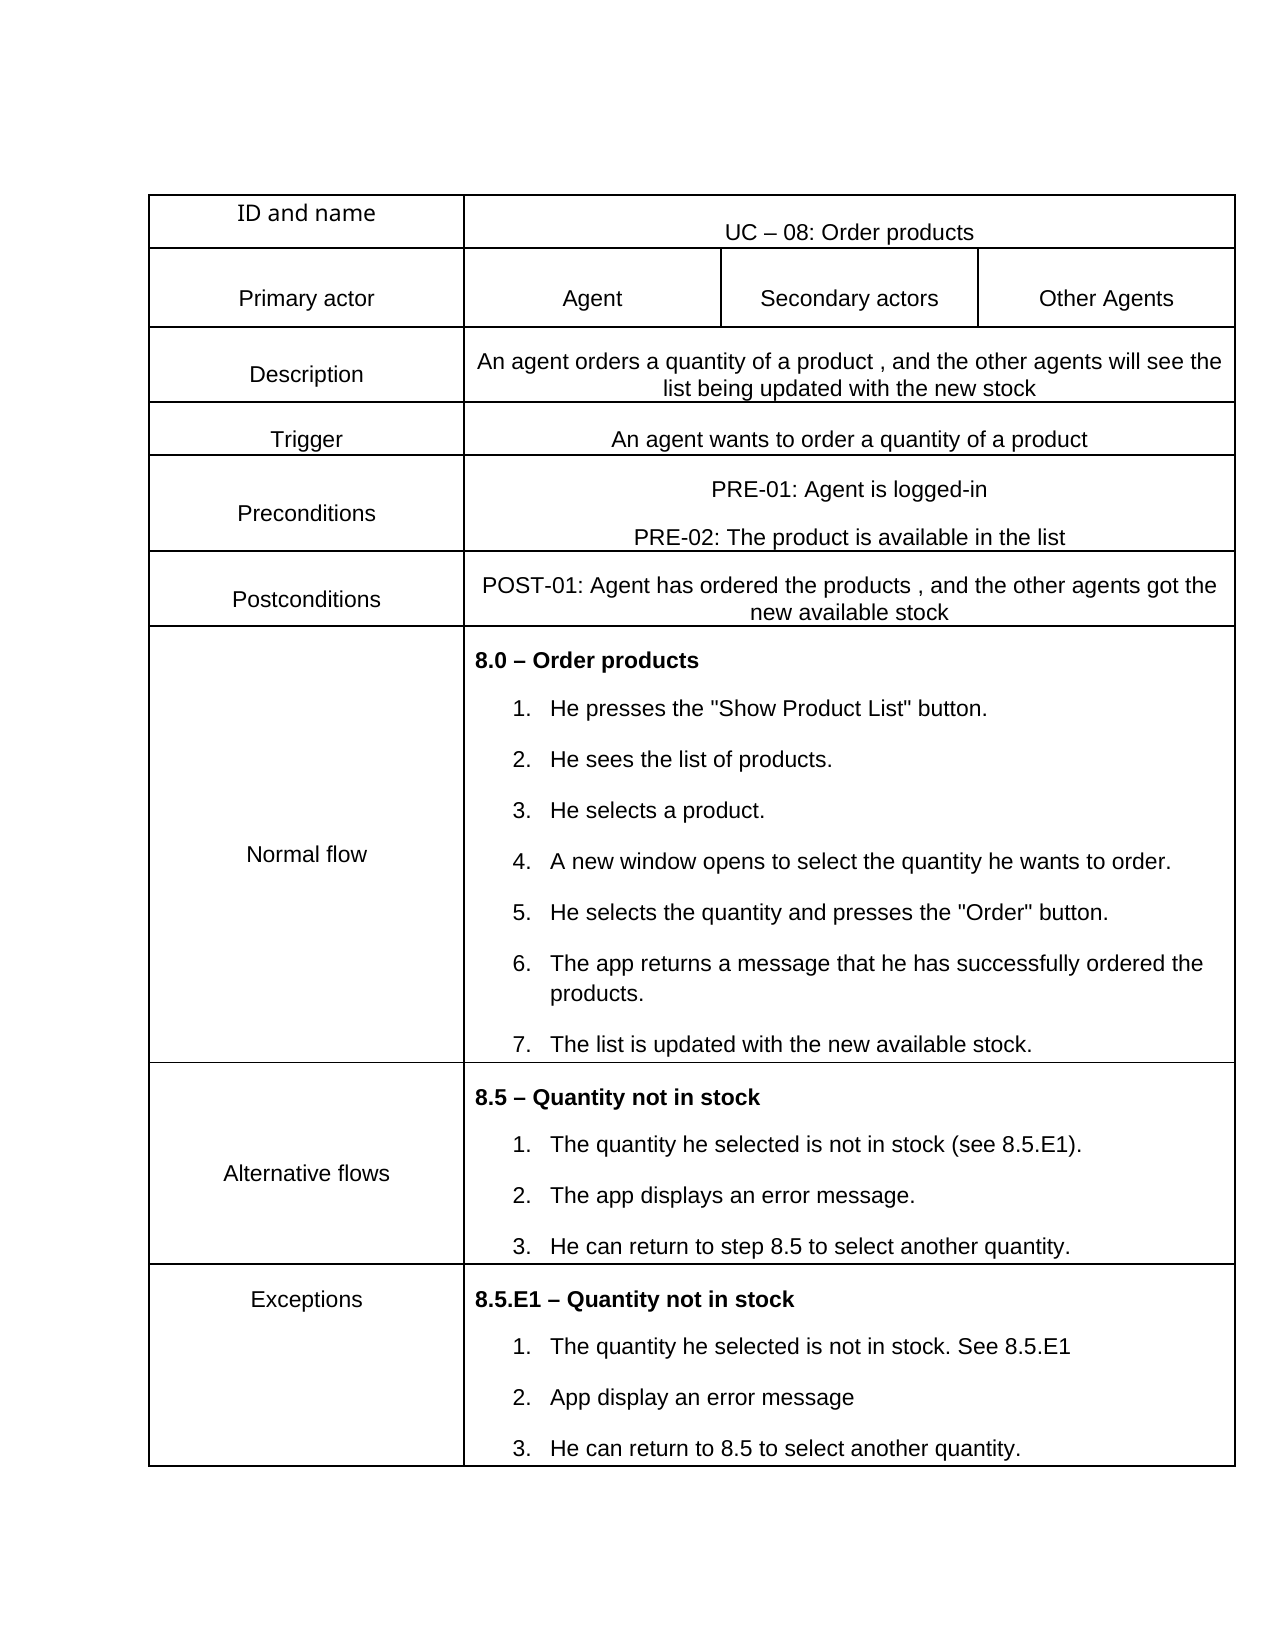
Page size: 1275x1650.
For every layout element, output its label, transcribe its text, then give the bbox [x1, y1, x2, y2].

table_header ID and name [150, 196, 463, 247]
table_cell Alternative flows [150, 1063, 463, 1263]
table_cell Primary actor [150, 249, 463, 326]
table_cell Preconditions [150, 456, 463, 550]
table_cell Secondary actors [722, 249, 977, 326]
table_cell POST-01: Agent has ordered the products , and the other agents got the new available stock [465, 552, 1234, 625]
table_cell 8.0 – Order products He presses the "Show Product List" button. He sees the list of products. He selects a product. A new window opens to select the quantity he wants to order. He selects the quantity and presses the "Order" button. The app returns a message that he has successfully ordered the products. The list is updated with the new available stock. [465, 627, 1234, 1061]
table_cell Postconditions [150, 552, 463, 625]
table_cell An agent wants to order a quantity of a product [465, 403, 1234, 454]
table_cell Agent [465, 249, 720, 326]
table_cell Description [150, 328, 463, 401]
table_header UC – 08: Order products [465, 196, 1234, 247]
table_cell Normal flow [150, 627, 463, 1061]
table_cell Exceptions [150, 1265, 463, 1465]
table_cell Trigger [150, 403, 463, 454]
table_cell PRE-01: Agent is logged-in PRE-02: The product is available in the list [465, 456, 1234, 550]
table_cell 8.5.E1 – Quantity not in stock The quantity he selected is not in stock. See 8.5.E1 App display an error message He can return to 8.5 to select another quantity. [465, 1265, 1234, 1465]
table_cell An agent orders a quantity of a product , and the other agents will see the list being updated with the new stock [465, 328, 1234, 401]
table_cell 8.5 – Quantity not in stock The quantity he selected is not in stock (see 8.5.E1). The app displays an error message. He can return to step 8.5 to select another quantity. [465, 1063, 1234, 1263]
table_cell Other Agents [979, 249, 1234, 326]
